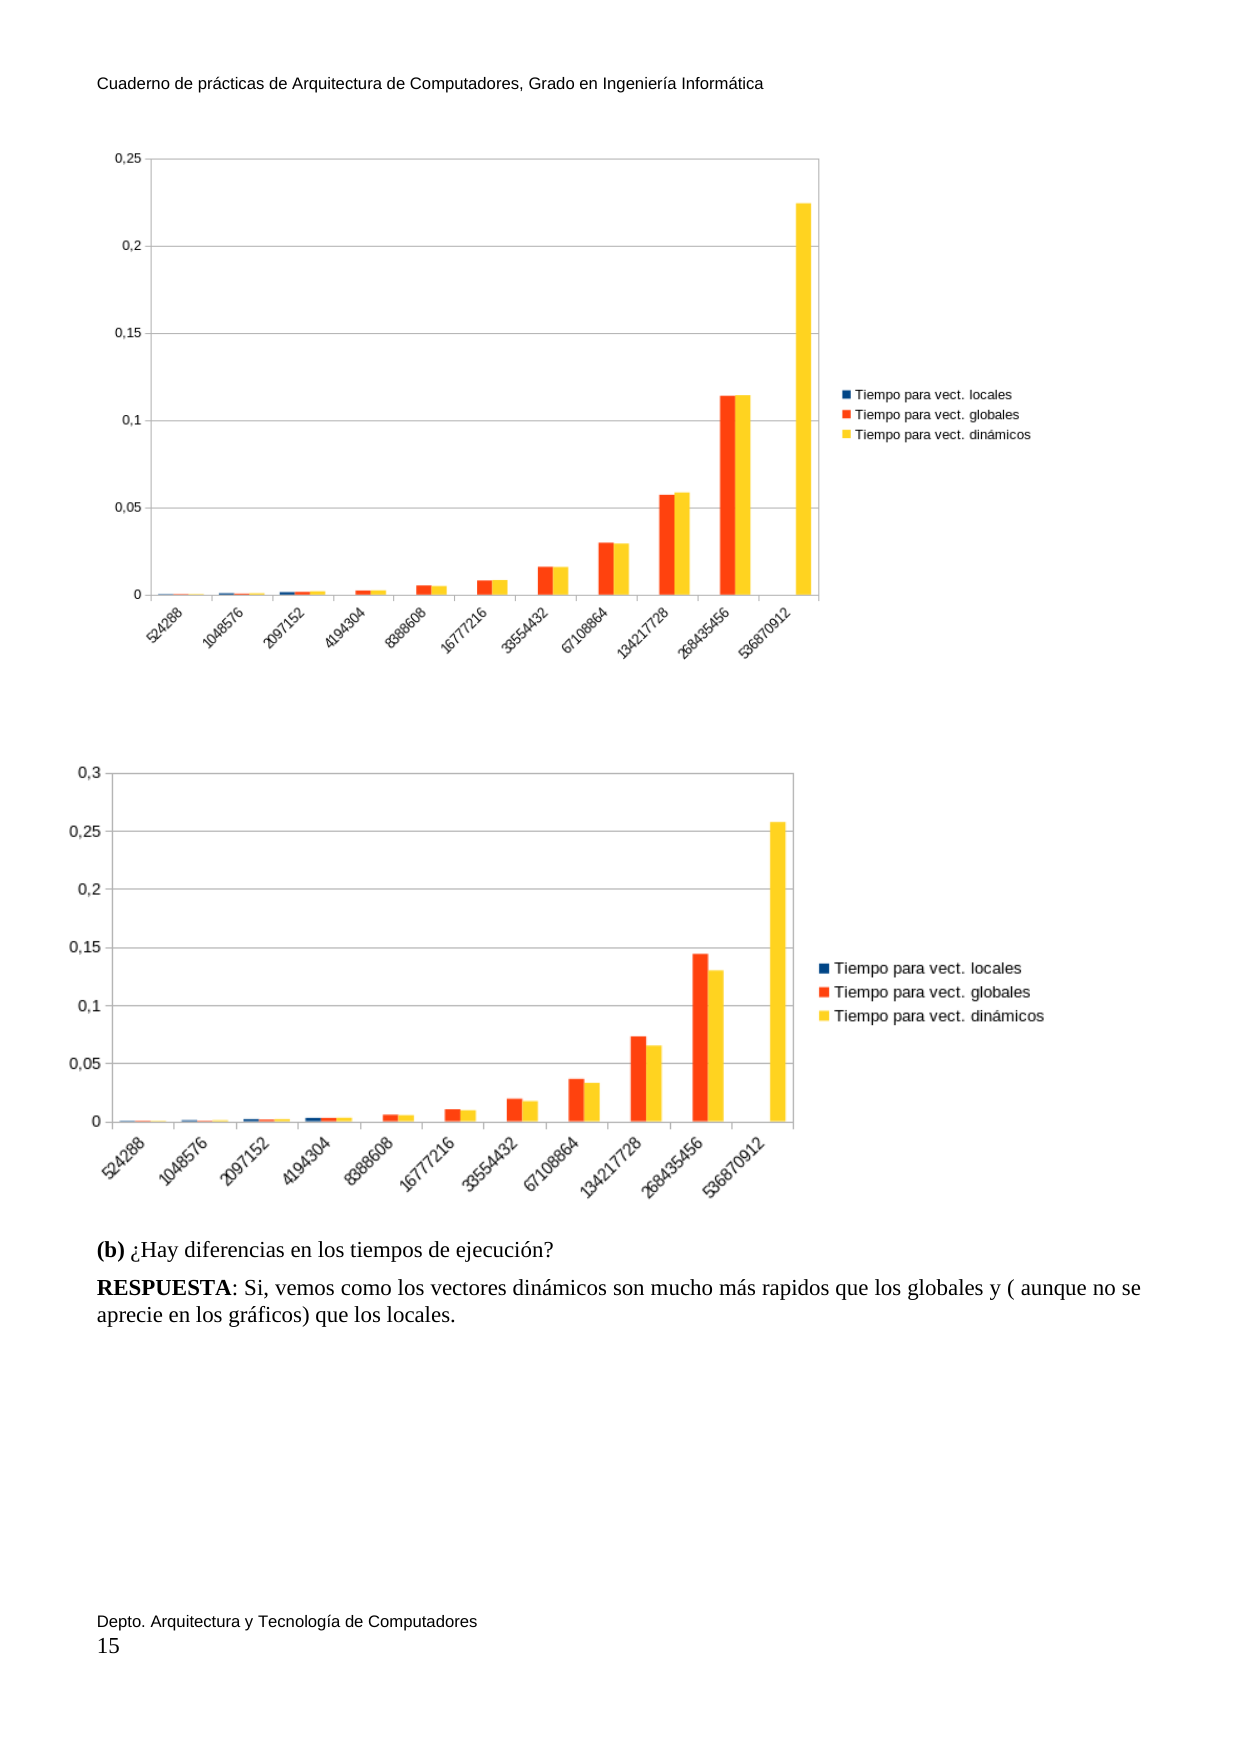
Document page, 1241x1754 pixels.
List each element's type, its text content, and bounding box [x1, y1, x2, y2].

picture [96, 147, 1044, 681]
picture [48, 763, 1059, 1221]
list RESPUESTA: Si, vemos como los vectores dinámicos son mucho más rapidos que los globales y ( aunque no se aprecie en los gráficos) que los locales. [67, 1274, 1143, 1327]
list (b) ¿Hay diferencias en los tiempos de ejecución? [67, 1236, 1143, 1262]
